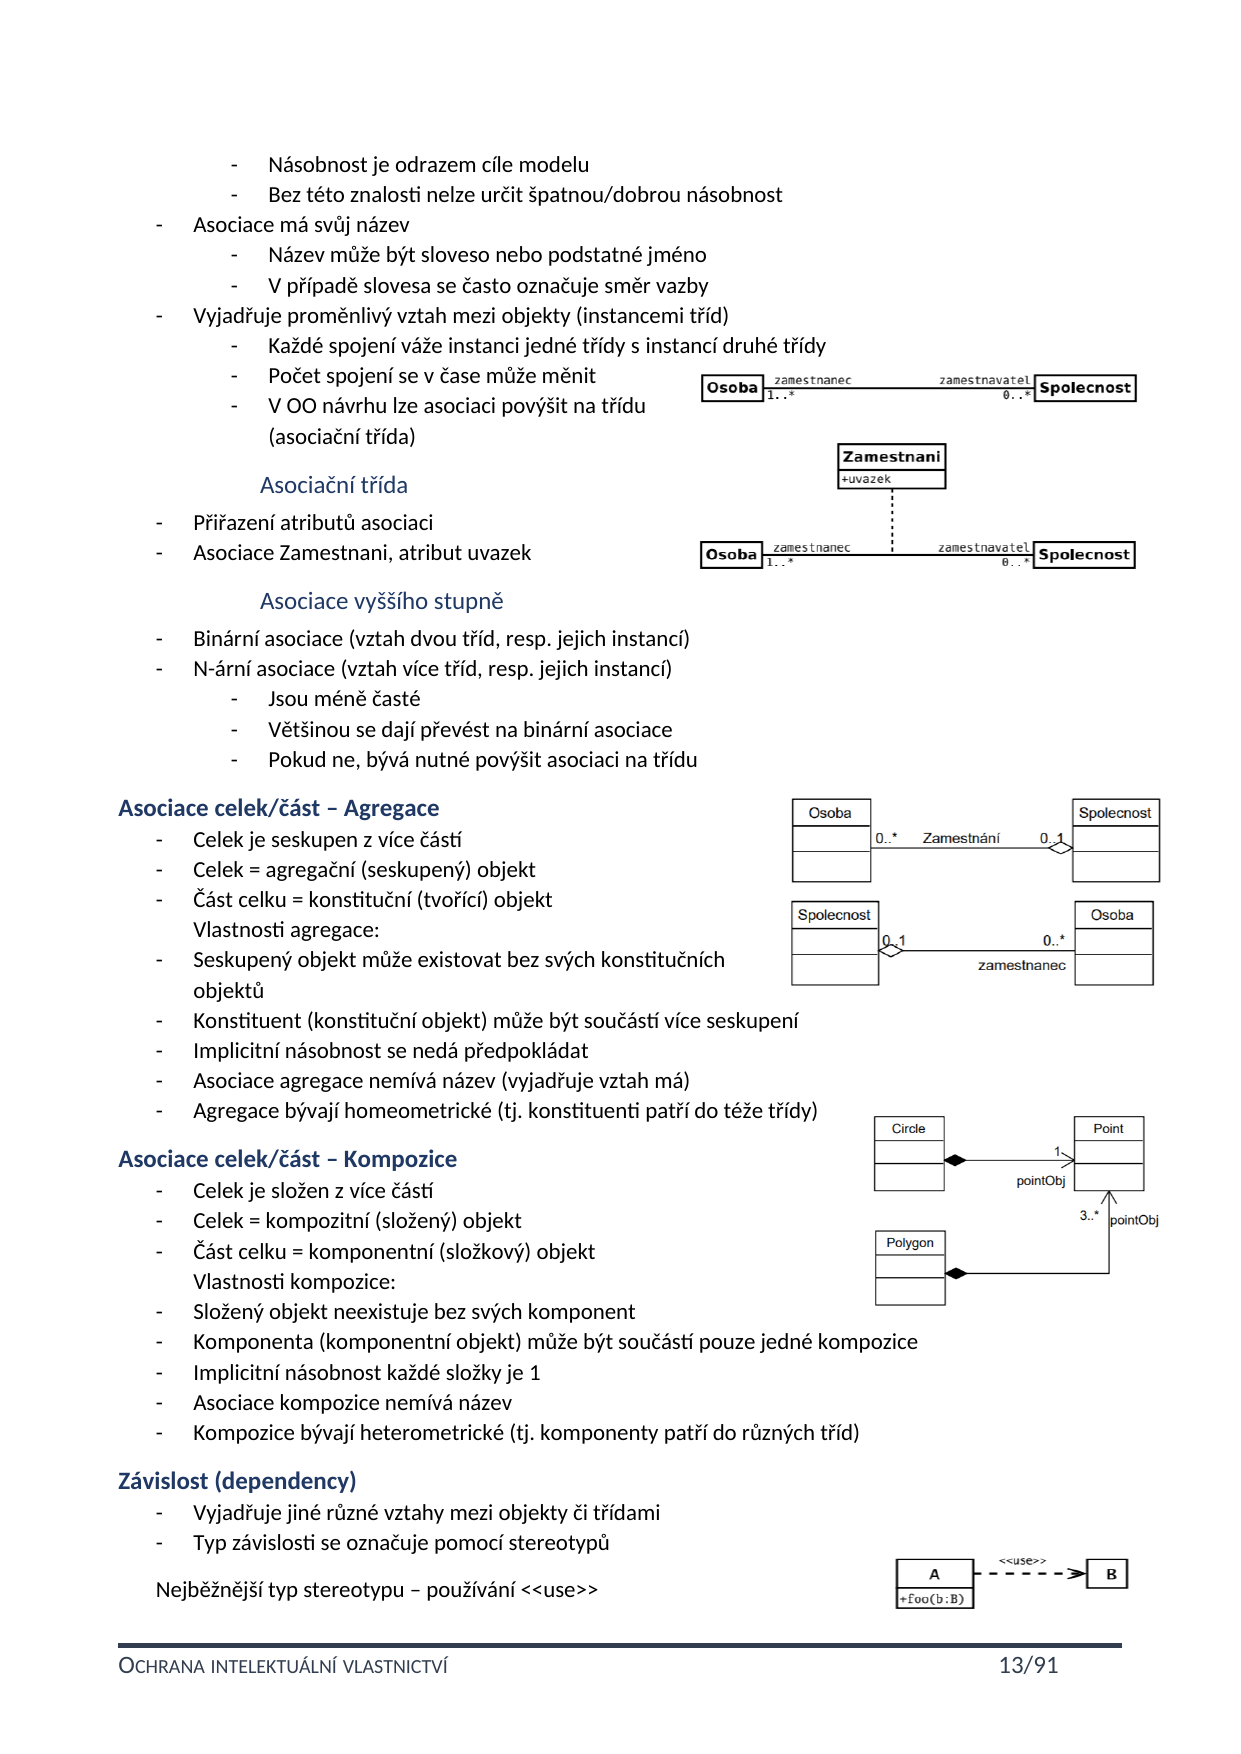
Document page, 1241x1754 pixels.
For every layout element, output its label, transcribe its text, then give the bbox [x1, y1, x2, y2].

picture [890, 1550, 1130, 1617]
list Každé spojení váže instanci jedné třídy s instancí druhé třídy [231, 331, 1122, 359]
list Typ závislosti se označuje pomocí stereotypů [156, 1528, 1122, 1556]
list Vyjadřuje proměnlivý vztah mezi objekty (instancemi tříd) [156, 301, 1122, 329]
picture [789, 898, 1157, 988]
list Asociace agregace nemívá název (vyjadřuje vztah má) [156, 1066, 1122, 1094]
subtitle Závislost (dependency) [118, 1465, 1122, 1496]
list Seskupený objekt může existovat bez svých konstitučních objektů [156, 946, 1122, 1004]
list Část celku = konstituční (tvořící) objekt [156, 885, 1122, 913]
list Přiřazení atributů asociaci [156, 508, 698, 536]
list Konstituent (konstituční objekt) může být součástí více seskupení [156, 1006, 1122, 1034]
list Název může být sloveso nebo podstatné jméno [231, 241, 1122, 269]
list Asociace kompozice nemívá název [156, 1388, 1122, 1416]
list Komponenta (komponentní objekt) může být součástí pouze jedné kompozice [156, 1327, 1122, 1356]
list Celek = kompozitní (složený) objekt [156, 1207, 872, 1235]
list Asociace má svůj název [156, 210, 1122, 238]
picture [789, 796, 1164, 883]
list Pokud ne, bývá nutné povýšit asociaci na třídu [231, 745, 1122, 773]
picture [872, 1113, 1164, 1307]
list Násobnost je odrazem cíle modelu [231, 150, 1122, 178]
text Nejběžnější typ stereotypu – používání <<use>> [156, 1575, 890, 1603]
list Asociace Zamestnani, atribut uvazek [156, 538, 698, 566]
list Část celku = komponentní (složkový) objekt [156, 1237, 872, 1265]
list Implicitní násobnost se nedá předpokládat [156, 1036, 1122, 1064]
list Celek je seskupen z více částí [156, 825, 789, 853]
list Kompozice bývají heterometrické (tj. komponenty patří do různých tříd) [156, 1418, 1122, 1446]
list Celek = agregační (seskupený) objekt [156, 855, 789, 883]
list Složený objekt neexistuje bez svých komponent [156, 1297, 1122, 1325]
text Vlastnosti kompozice: [193, 1267, 872, 1295]
subtitle Asociace vyššího stupně [189, 585, 1122, 616]
list Počet spojení se v čase může měnit [231, 361, 1122, 389]
list Implicitní násobnost každé složky je 1 [156, 1358, 1122, 1386]
subtitle Asociační třída [189, 469, 698, 499]
list Binární asociace (vztah dvou tříd, resp. jejich instancí) [156, 624, 1122, 652]
list Agregace bývají homeometrické (tj. konstituenti patří do téže třídy) [156, 1097, 1122, 1125]
list V OO návrhu lze asociaci povýšit na třídu (asociační třída) [231, 392, 698, 450]
list N-ární asociace (vztah více tříd, resp. jejich instancí) [156, 654, 1122, 682]
list Vyjadřuje jiné různé vztahy mezi objekty či třídami [156, 1498, 1122, 1526]
list Bez této znalosti nelze určit špatnou/dobrou násobnost [231, 180, 1122, 208]
list Většinou se dají převést na binární asociace [231, 715, 1122, 743]
list V případě slovesa se často označuje směr vazby [231, 271, 1122, 299]
list Jsou méně časté [231, 684, 1122, 713]
subtitle Asociace celek/část – Agregace [118, 792, 1122, 822]
subtitle Asociace celek/část – Kompozice [118, 1143, 872, 1174]
list Celek je složen z více částí [156, 1176, 872, 1204]
picture [698, 370, 1139, 572]
text Vlastnosti agregace: [193, 915, 789, 943]
